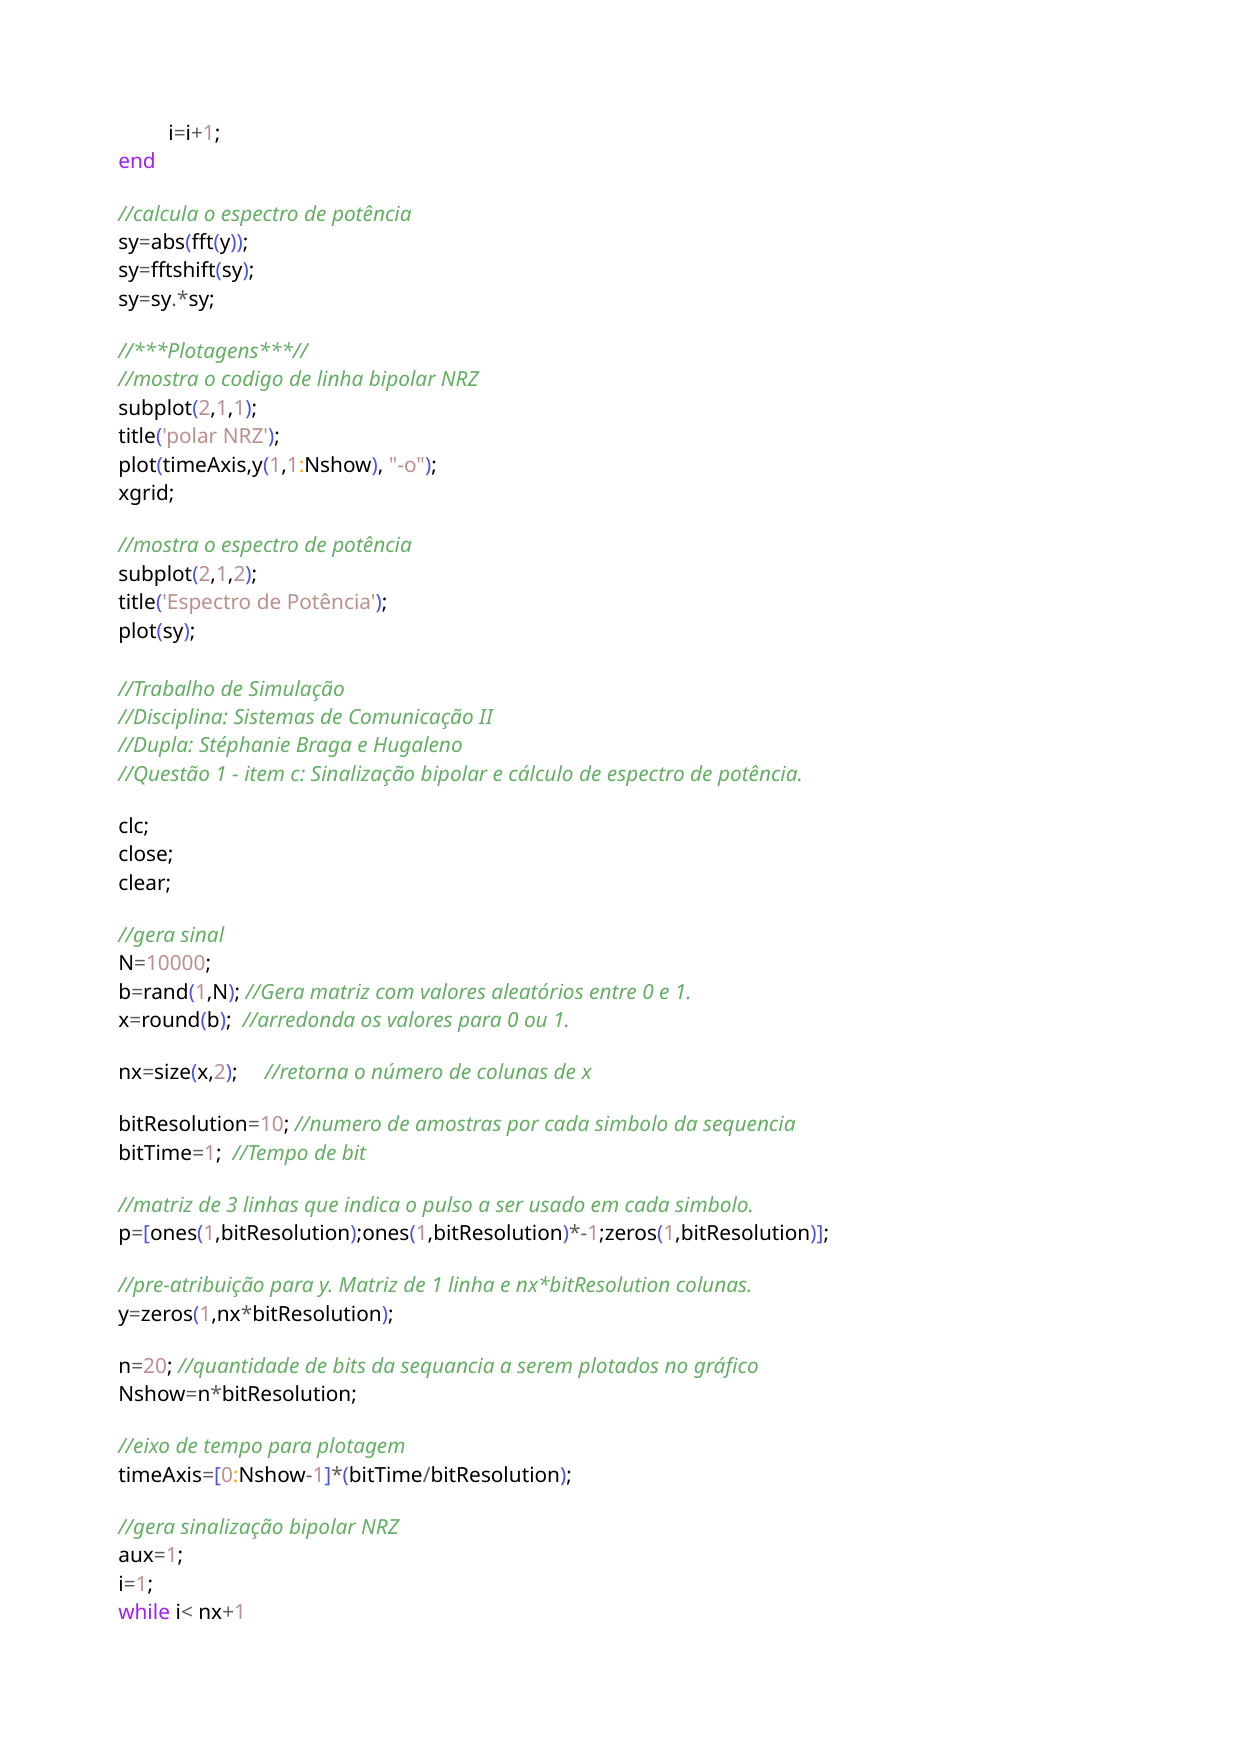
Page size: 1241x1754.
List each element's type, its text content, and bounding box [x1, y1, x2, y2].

text clear; [118, 868, 1122, 896]
text //gera sinalização bipolar NRZ [118, 1512, 1122, 1541]
text sy=fftshift(sy); [118, 256, 1122, 284]
text title('polar NRZ'); [118, 421, 1122, 450]
text //mostra o codigo de linha bipolar NRZ [118, 364, 1122, 393]
text xgrid; [118, 478, 1122, 507]
text y=zeros(1,nx*bitResolution); [118, 1299, 1122, 1327]
text i=i+1; [118, 118, 1122, 147]
text //matriz de 3 linhas que indica o pulso a ser usado em cada simbolo. [118, 1190, 1122, 1218]
text bitTime=1; //Tempo de bit [118, 1138, 1122, 1166]
text timeAxis=[0:Nshow-1]*(bitTime/bitResolution); [118, 1460, 1122, 1488]
text Nshow=n*bitResolution; [118, 1379, 1122, 1408]
text clc; [118, 811, 1122, 839]
text subplot(2,1,1); [118, 393, 1122, 421]
text while i< nx+1 [118, 1597, 1122, 1626]
text //calcula o espectro de potência [118, 199, 1122, 227]
text b=rand(1,N); //Gera matriz com valores aleatórios entre 0 e 1. [118, 977, 1122, 1005]
text //eixo de tempo para plotagem [118, 1432, 1122, 1460]
text end [118, 147, 1122, 175]
text n=20; //quantidade de bits da sequancia a serem plotados no gráfico [118, 1351, 1122, 1379]
text sy=sy.*sy; [118, 284, 1122, 312]
text p=[ones(1,bitResolution);ones(1,bitResolution)*-1;zeros(1,bitResolution)]; [118, 1218, 1122, 1247]
text i=1; [118, 1569, 1122, 1597]
text nx=size(x,2); //retorna o número de colunas de x [118, 1057, 1122, 1086]
text plot(sy); [118, 616, 1122, 644]
text //***Plotagens***// [118, 336, 1122, 364]
text title('Espectro de Potência'); [118, 587, 1122, 616]
text //gera sinal [118, 920, 1122, 948]
text //Trabalho de Simulação [118, 674, 1122, 702]
text close; [118, 839, 1122, 868]
text //Disciplina: Sistemas de Comunicação II [118, 702, 1122, 731]
text N=10000; [118, 948, 1122, 977]
text //Questão 1 - item c: Sinalização bipolar e cálculo de espectro de potência. [118, 759, 1122, 787]
text aux=1; [118, 1541, 1122, 1569]
text subplot(2,1,2); [118, 559, 1122, 587]
text plot(timeAxis,y(1,1:Nshow), "-o"); [118, 450, 1122, 478]
text sy=abs(fft(y)); [118, 227, 1122, 256]
text x=round(b); //arredonda os valores para 0 ou 1. [118, 1005, 1122, 1034]
text //pre-atribuição para y. Matriz de 1 linha e nx*bitResolution colunas. [118, 1271, 1122, 1299]
text //mostra o espectro de potência [118, 530, 1122, 559]
text bitResolution=10; //numero de amostras por cada simbolo da sequencia [118, 1109, 1122, 1138]
text //Dupla: Stéphanie Braga e Hugaleno [118, 731, 1122, 759]
